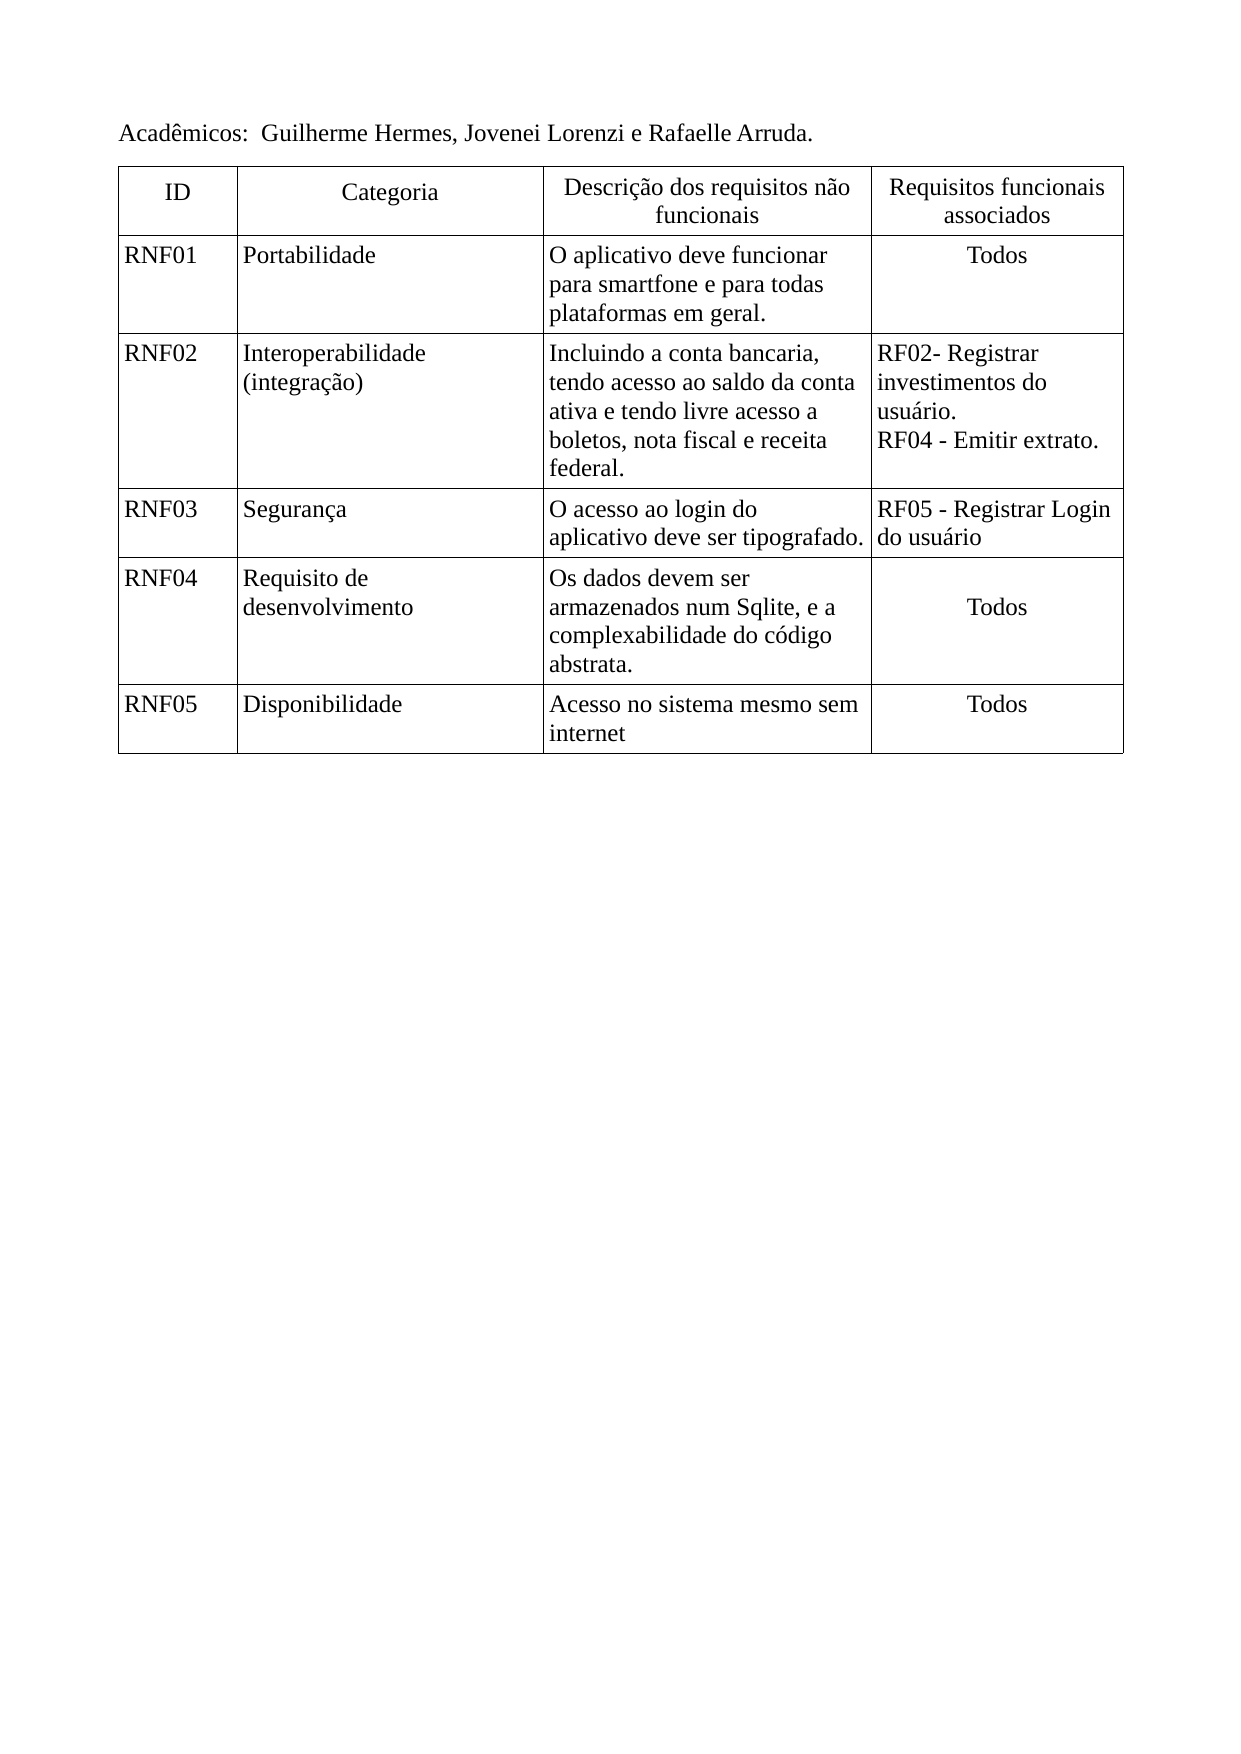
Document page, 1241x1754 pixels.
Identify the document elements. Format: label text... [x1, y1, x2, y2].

table_cell Os dados devem ser armazenados num Sqlite, e a complexabilidade do código abstrata. [544, 558, 871, 683]
text Acadêmicos: Guilherme Hermes, Jovenei Lorenzi e Rafaelle Arruda. [118, 118, 1122, 147]
table_cell RF05 - Registrar Login do usuário [872, 489, 1123, 557]
table_header Categoria [238, 167, 543, 235]
table_cell Segurança [238, 489, 543, 557]
table_cell RNF01 [119, 236, 237, 333]
table_cell Incluindo a conta bancaria, tendo acesso ao saldo da conta ativa e tendo livre acesso a boletos, nota fiscal e receita federal. [544, 334, 871, 488]
table_header Descrição dos requisitos não funcionais [544, 167, 871, 235]
table_header ID [119, 167, 237, 235]
table_cell Disponibilidade [238, 685, 543, 753]
table_cell Todos [872, 236, 1123, 333]
table_cell RF02- Registrar investimentos do usuário. RF04 - Emitir extrato. [872, 334, 1123, 488]
table_cell RNF03 [119, 489, 237, 557]
table_cell O acesso ao login do aplicativo deve ser tipografado. [544, 489, 871, 557]
table_cell O aplicativo deve funcionar para smartfone e para todas plataformas em geral. [544, 236, 871, 333]
table_cell Portabilidade [238, 236, 543, 333]
table_header Requisitos funcionais associados [872, 167, 1123, 235]
table_cell Acesso no sistema mesmo sem internet [544, 685, 871, 753]
table_cell Todos [872, 685, 1123, 753]
table_cell RNF04 [119, 558, 237, 683]
table_cell Interoperabilidade (integração) [238, 334, 543, 488]
table_cell RNF05 [119, 685, 237, 753]
table_cell Todos [872, 558, 1123, 683]
table_cell RNF02 [119, 334, 237, 488]
table_cell Requisito de desenvolvimento [238, 558, 543, 683]
